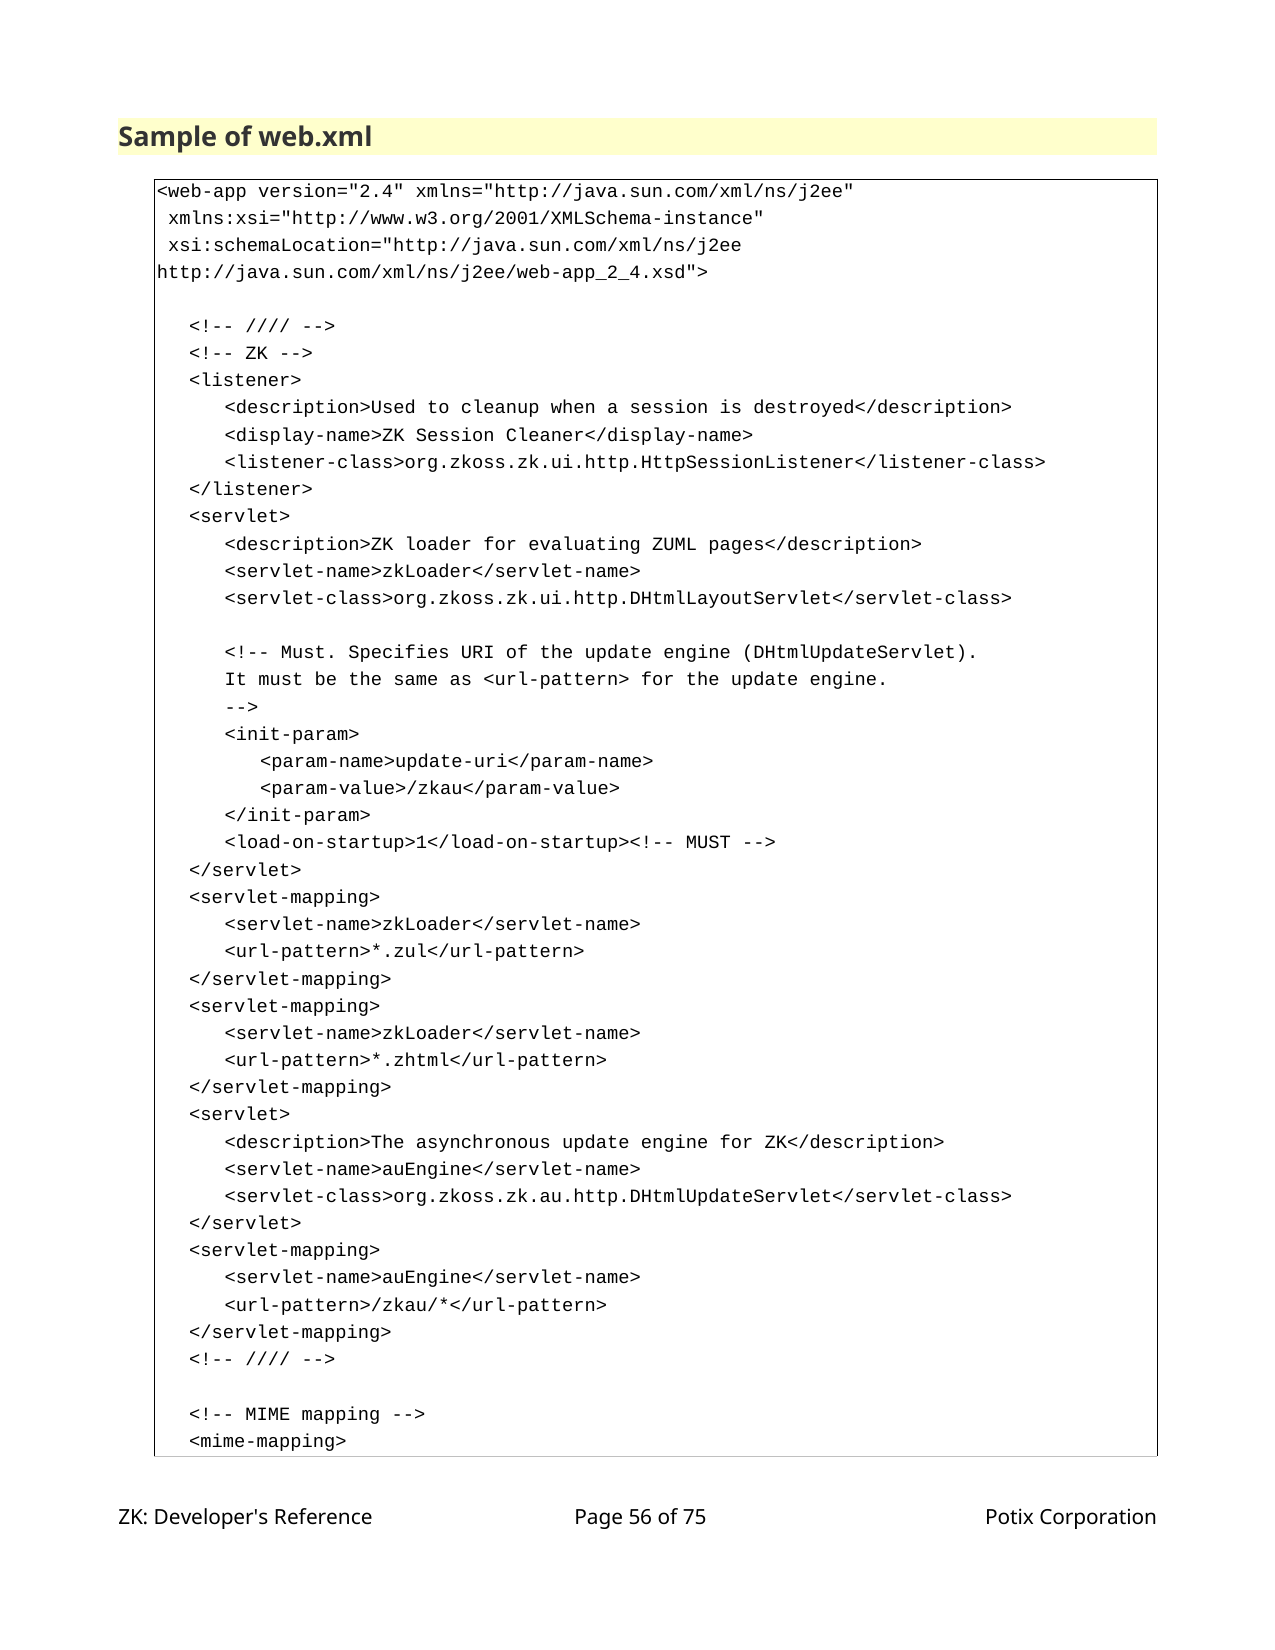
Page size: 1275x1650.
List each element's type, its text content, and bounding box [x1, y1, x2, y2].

text <servlet-class>org.zkoss.zk.au.http.DHtmlUpdateServlet</servlet-class> [155, 1184, 1157, 1208]
text <servlet-name>zkLoader</servlet-name> [155, 912, 1157, 936]
text <!-- ZK --> [155, 341, 1157, 365]
text <servlet-name>auEngine</servlet-name> [155, 1157, 1157, 1181]
text <!-- //// --> [155, 314, 1157, 338]
text <servlet-mapping> [155, 885, 1157, 909]
text --> [155, 694, 1157, 719]
text <load-on-startup>1</load-on-startup><!-- MUST --> [155, 830, 1157, 855]
text <!-- //// --> [155, 1347, 1157, 1371]
text </servlet> [155, 1211, 1157, 1235]
text <param-name>update-uri</param-name> [155, 749, 1157, 773]
text </servlet> [155, 858, 1157, 882]
text <servlet-mapping> [155, 993, 1157, 1018]
text <init-param> [155, 722, 1157, 746]
text <!-- Must. Specifies URI of the update engine (DHtmlUpdateServlet). [155, 640, 1157, 664]
text xsi:schemaLocation="http://java.sun.com/xml/ns/j2ee http://java.sun.com/xml/ns/j2ee/web-app_2_4.xsd"> [155, 233, 1157, 284]
text </servlet-mapping> [155, 966, 1157, 991]
text <url-pattern>*.zul</url-pattern> [155, 939, 1157, 963]
text <description>Used to cleanup when a session is destroyed</description> [155, 395, 1157, 420]
text <!-- MIME mapping --> [155, 1401, 1157, 1426]
text <servlet-name>zkLoader</servlet-name> [155, 558, 1157, 583]
text <listener-class>org.zkoss.zk.ui.http.HttpSessionListener</listener-class> [155, 450, 1157, 474]
subtitle Sample of web.xml [118, 118, 1157, 155]
text </servlet-mapping> [155, 1075, 1157, 1099]
text <servlet-name>zkLoader</servlet-name> [155, 1021, 1157, 1045]
text <param-value>/zkau</param-value> [155, 776, 1157, 800]
text <servlet-class>org.zkoss.zk.ui.http.DHtmlLayoutServlet</servlet-class> [155, 586, 1157, 610]
text <servlet> [155, 1102, 1157, 1127]
text <servlet-name>auEngine</servlet-name> [155, 1265, 1157, 1290]
text xmlns:xsi="http://www.w3.org/2001/XMLSchema-instance" [155, 206, 1157, 230]
text <display-name>ZK Session Cleaner</display-name> [155, 423, 1157, 447]
text It must be the same as <url-pattern> for the update engine. [155, 667, 1157, 692]
text <listener> [155, 368, 1157, 392]
text <servlet-mapping> [155, 1238, 1157, 1262]
text <description>The asynchronous update engine for ZK</description> [155, 1129, 1157, 1154]
text <web-app version="2.4" xmlns="http://java.sun.com/xml/ns/j2ee" [155, 180, 1157, 203]
text <description>ZK loader for evaluating ZUML pages</description> [155, 531, 1157, 556]
text <mime-mapping> [155, 1428, 1157, 1456]
text <servlet> [155, 504, 1157, 528]
text </listener> [155, 477, 1157, 501]
text </servlet-mapping> [155, 1320, 1157, 1344]
text <url-pattern>/zkau/*</url-pattern> [155, 1293, 1157, 1317]
text </init-param> [155, 803, 1157, 827]
text <url-pattern>*.zhtml</url-pattern> [155, 1048, 1157, 1072]
